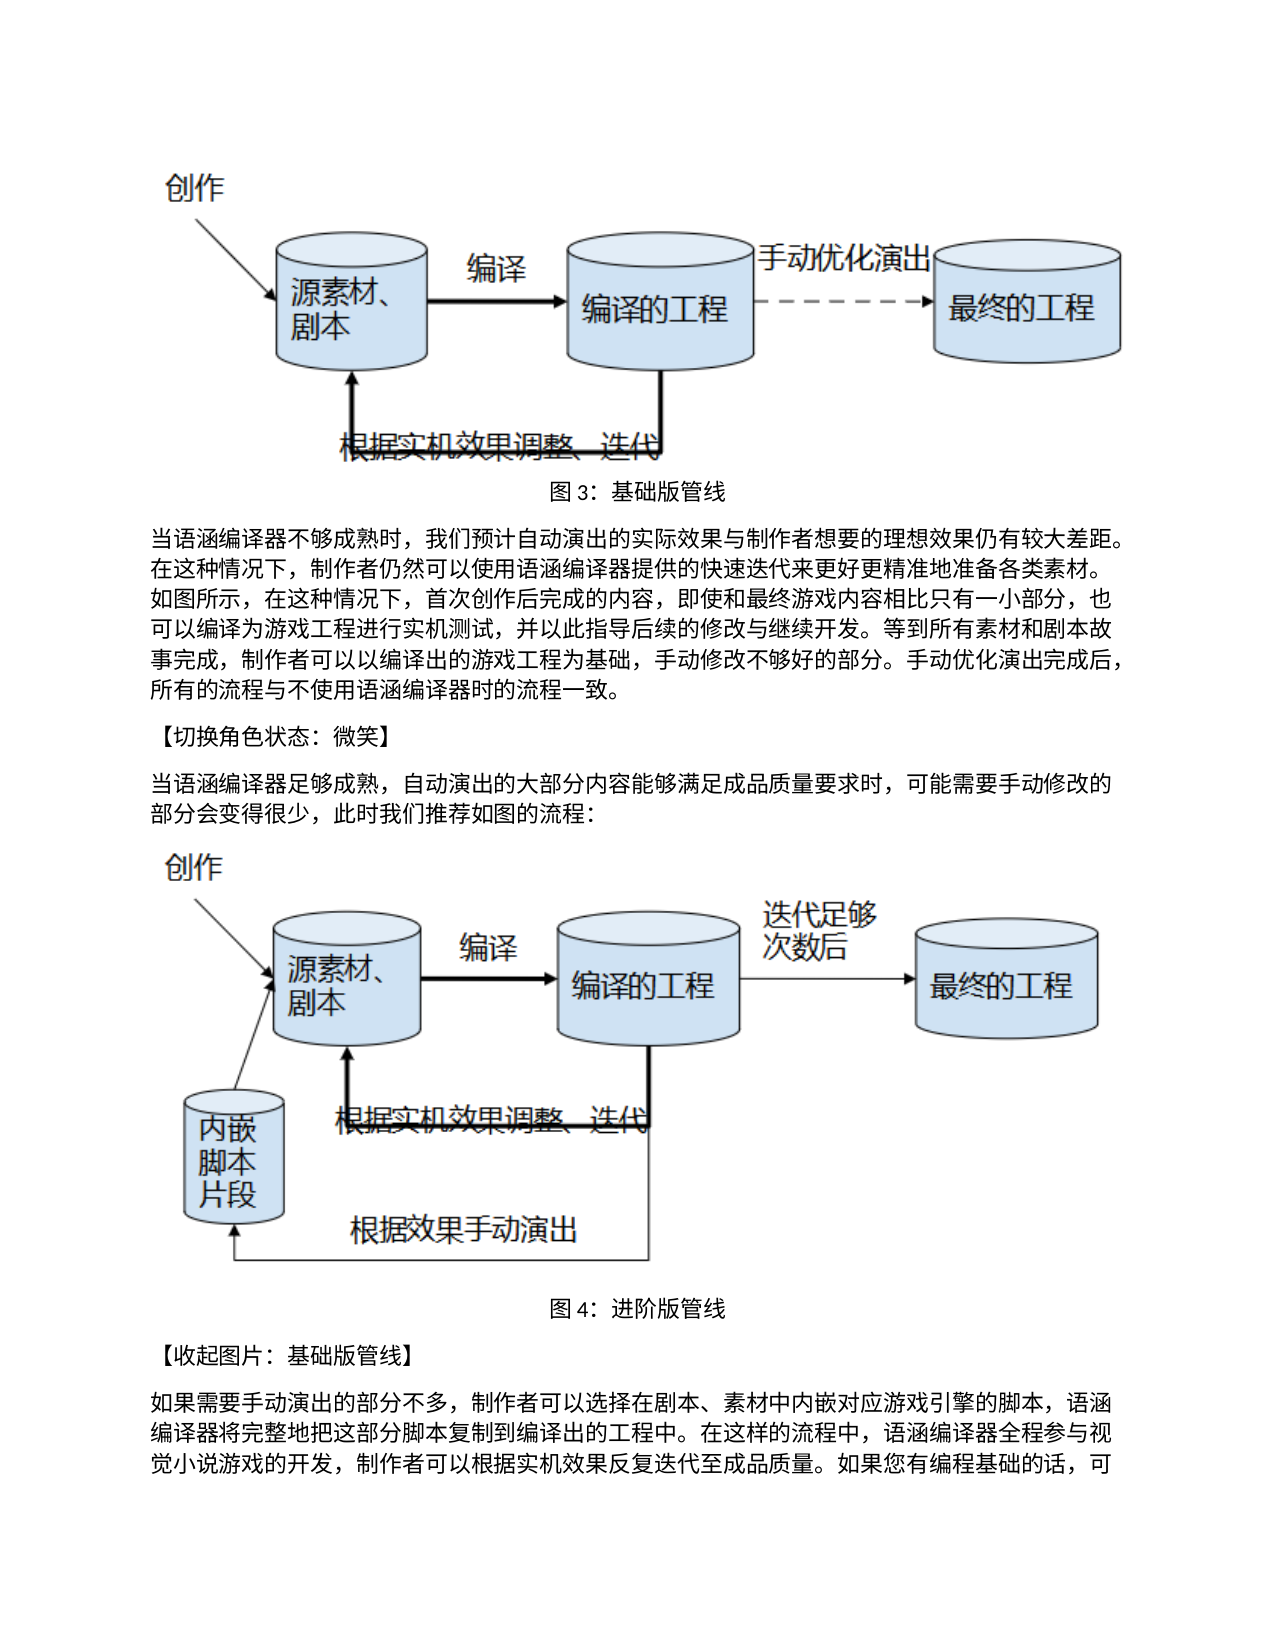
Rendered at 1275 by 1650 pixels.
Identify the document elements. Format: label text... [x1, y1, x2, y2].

text 【收起图片：基础版管线】 [150, 1342, 1125, 1370]
text 当语涵编译器不够成熟时，我们预计自动演出的实际效果与制作者想要的理想效果仍有较大差距。在这种情况下，制作者仍然可以使用语涵编译器提供的快速迭代来更好更精准地准备各类素材。如图所示，在这种情况下，首次创作后完成的内容，即使和最终游戏内容相比只有一小部分，也可以编译为游戏工程进行实机测试，并以此指导后续的修改与继续开发。等到所有素材和剧本故事完成，制作者可以以编译出的游戏工程为基础，手动修改不够好的部分。手动优化演出完成后，所有的流程与不使用语涵编译器时的流程一致。 [150, 525, 1125, 704]
text 【切换角色状态：微笑】 [150, 723, 1125, 751]
text 图3：基础版管线 [150, 476, 1125, 506]
picture [150, 846, 1125, 1275]
picture [150, 150, 1125, 476]
text 当语涵编译器足够成熟，自动演出的大部分内容能够满足成品质量要求时，可能需要手动修改的部分会变得很少，此时我们推荐如图的流程： [150, 770, 1125, 828]
text 如果需要手动演出的部分不多，制作者可以选择在剧本、素材中内嵌对应游戏引擎的脚本，语涵编译器将完整地把这部分脚本复制到编译出的工程中。在这样的流程中，语涵编译器全程参与视觉小说游戏的开发，制作者可以根据实机效果反复迭代至成品质量。如果您有编程基础的话，可 [150, 1389, 1125, 1478]
text 图4：进阶版管线 [150, 1275, 1125, 1323]
